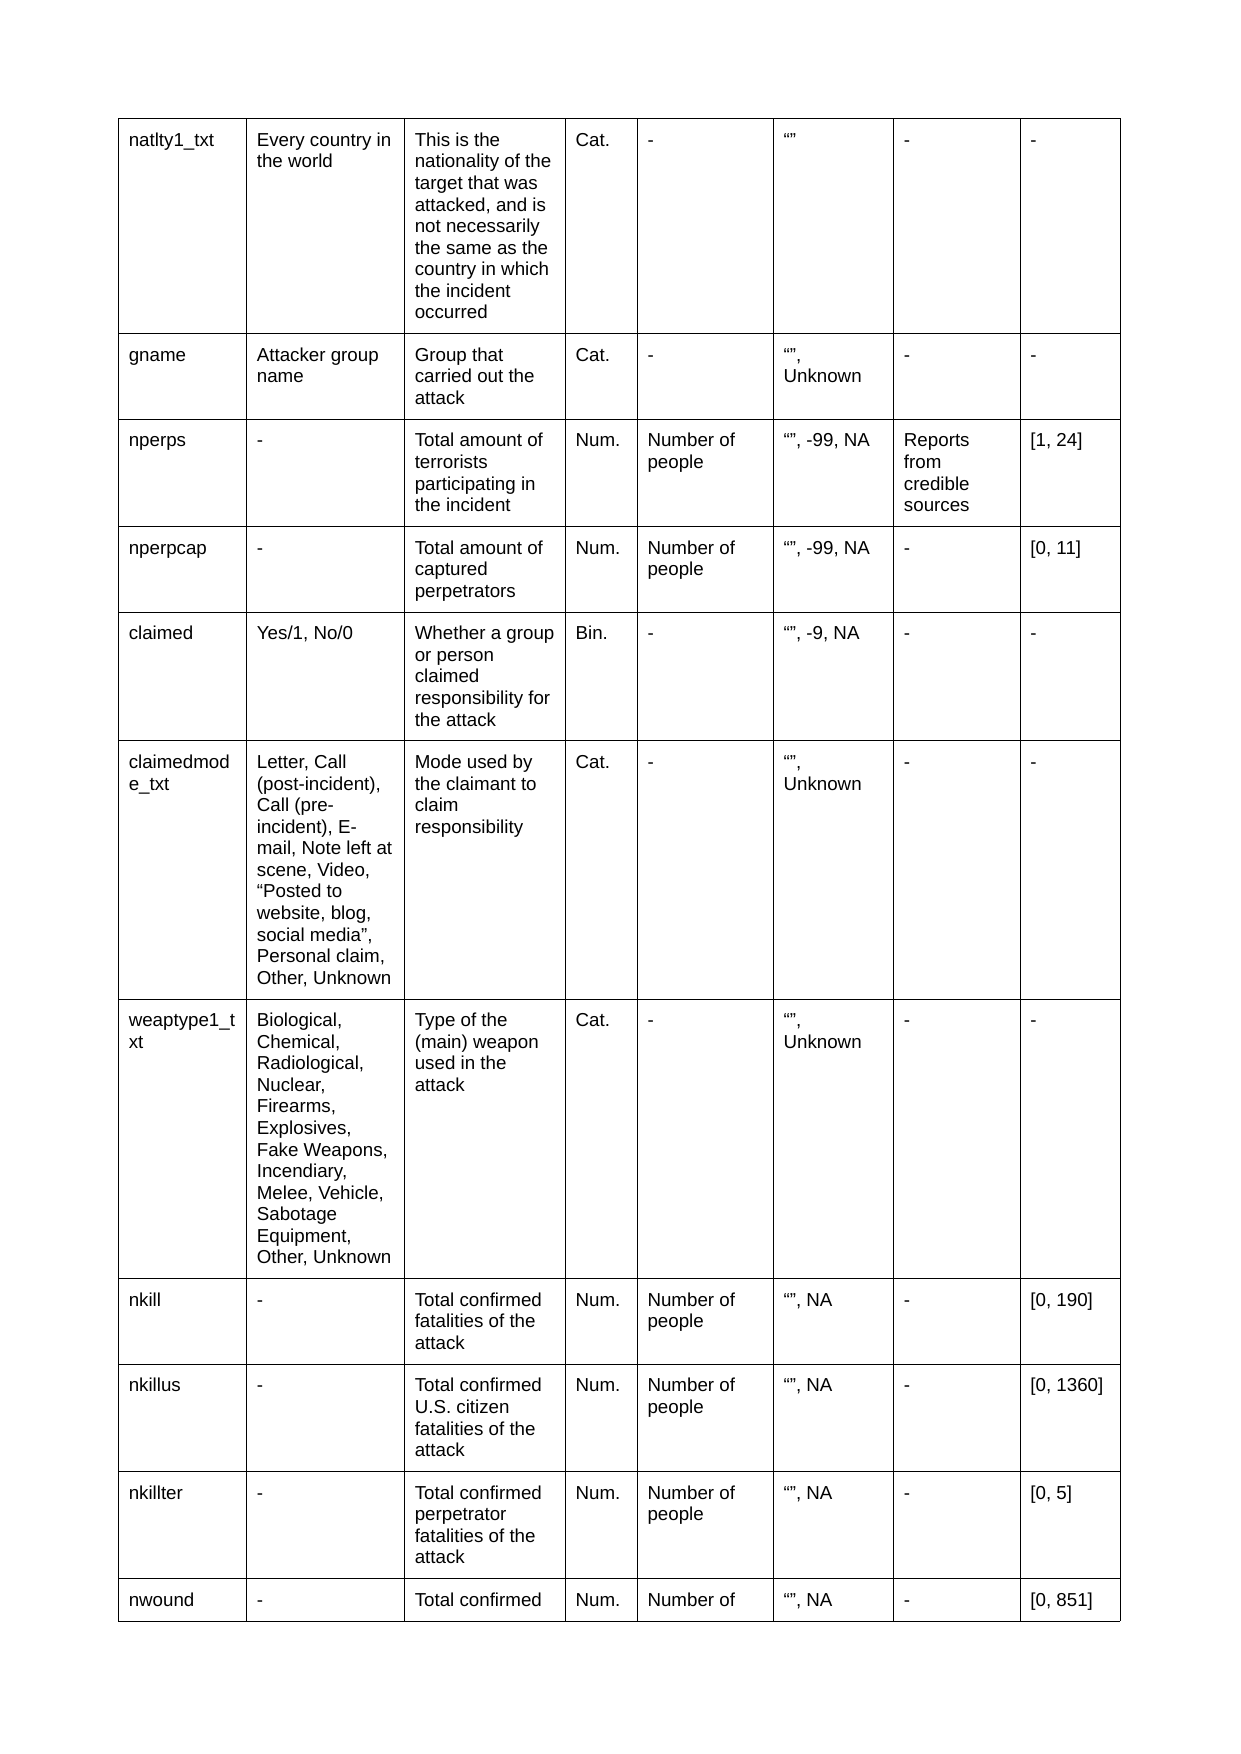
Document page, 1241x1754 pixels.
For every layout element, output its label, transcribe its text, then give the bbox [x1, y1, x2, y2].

table_cell Reports from credible sources [894, 420, 1020, 526]
table_cell Number of [638, 1579, 773, 1621]
table_cell - [894, 334, 1020, 419]
table_cell Num. [566, 527, 637, 612]
table_cell “”, Unknown [774, 334, 893, 419]
table_cell Cat. [566, 741, 637, 998]
table_cell nkillter [119, 1472, 246, 1578]
table_cell - [247, 527, 404, 612]
table_cell Number of people [638, 527, 773, 612]
table_cell - [638, 1000, 773, 1278]
table_cell Yes/1, No/0 [247, 613, 404, 740]
table_cell Biological, Chemical, Radiological, Nuclear, Firearms, Explosives, Fake Weapons, Incendiary, Melee, Vehicle, Sabotage Equipment, Other, Unknown [247, 1000, 404, 1278]
table_cell “”, NA [774, 1472, 893, 1578]
table_cell - [894, 527, 1020, 612]
table_cell Cat. [566, 119, 637, 333]
table_cell - [638, 741, 773, 998]
table_cell - [894, 1000, 1020, 1278]
table_cell “”, Unknown [774, 741, 893, 998]
table_cell - [894, 1579, 1020, 1621]
table_cell Every country in the world [247, 119, 404, 333]
table_cell - [894, 1365, 1020, 1471]
table_cell This is the nationality of the target that was attacked, and is not necessarily the same as the country in which the incident occurred [405, 119, 565, 333]
table_cell - [894, 741, 1020, 998]
table_cell claimed [119, 613, 246, 740]
table_cell gname [119, 334, 246, 419]
table_cell Total confirmed perpetrator fatalities of the attack [405, 1472, 565, 1578]
table_cell - [1021, 1000, 1120, 1278]
table_cell Total confirmed U.S. citizen fatalities of the attack [405, 1365, 565, 1471]
table_cell Num. [566, 1365, 637, 1471]
table_cell [0, 190] [1021, 1279, 1120, 1364]
table_cell [0, 11] [1021, 527, 1120, 612]
table_cell nkillus [119, 1365, 246, 1471]
table_cell weaptype1_txt [119, 1000, 246, 1278]
table_cell nwound [119, 1579, 246, 1621]
table_cell - [1021, 119, 1120, 333]
table_cell - [638, 613, 773, 740]
table_cell nkill [119, 1279, 246, 1364]
table_cell - [1021, 613, 1120, 740]
table_cell Group that carried out the attack [405, 334, 565, 419]
table_cell Letter, Call (post-incident), Call (pre-incident), E-mail, Note left at scene, Video, “Posted to website, blog, social media”, Personal claim, Other, Unknown [247, 741, 404, 998]
table_cell Total amount of captured perpetrators [405, 527, 565, 612]
table_cell “”, -99, NA [774, 420, 893, 526]
table_cell - [638, 119, 773, 333]
table_cell Total confirmed [405, 1579, 565, 1621]
table_cell Number of people [638, 1472, 773, 1578]
table_cell Num. [566, 1472, 637, 1578]
table_cell claimedmode_txt [119, 741, 246, 998]
table_cell Num. [566, 420, 637, 526]
table_cell [0, 1360] [1021, 1365, 1120, 1471]
table_cell “” [774, 119, 893, 333]
table_cell - [247, 1472, 404, 1578]
table_cell “”, NA [774, 1279, 893, 1364]
table_cell Cat. [566, 1000, 637, 1278]
table_cell - [247, 1579, 404, 1621]
table_cell Type of the (main) weapon used in the attack [405, 1000, 565, 1278]
table_cell Number of people [638, 420, 773, 526]
table_cell - [1021, 334, 1120, 419]
table_cell Total confirmed fatalities of the attack [405, 1279, 565, 1364]
table_cell Mode used by the claimant to claim responsibility [405, 741, 565, 998]
table_cell - [247, 1365, 404, 1471]
table_cell natlty1_txt [119, 119, 246, 333]
table_cell “”, NA [774, 1365, 893, 1471]
table_cell nperpcap [119, 527, 246, 612]
table_cell Bin. [566, 613, 637, 740]
table_cell “”, -99, NA [774, 527, 893, 612]
table_cell Num. [566, 1279, 637, 1364]
table_cell Total amount of terrorists participating in the incident [405, 420, 565, 526]
table_cell Whether a group or person claimed responsibility for the attack [405, 613, 565, 740]
table_cell - [247, 420, 404, 526]
table_cell Cat. [566, 334, 637, 419]
table_cell Number of people [638, 1365, 773, 1471]
table_cell Number of people [638, 1279, 773, 1364]
table_cell “”, NA [774, 1579, 893, 1621]
table_cell [0, 851] [1021, 1579, 1120, 1621]
table_cell - [247, 1279, 404, 1364]
table_cell “”, Unknown [774, 1000, 893, 1278]
table_cell Num. [566, 1579, 637, 1621]
table_cell - [894, 1279, 1020, 1364]
table_cell - [638, 334, 773, 419]
table_cell nperps [119, 420, 246, 526]
table_cell Attacker group name [247, 334, 404, 419]
table_cell - [894, 119, 1020, 333]
table_cell - [894, 1472, 1020, 1578]
table_cell [1, 24] [1021, 420, 1120, 526]
table_cell “”, -9, NA [774, 613, 893, 740]
table_cell - [1021, 741, 1120, 998]
table_cell [0, 5] [1021, 1472, 1120, 1578]
table_cell - [894, 613, 1020, 740]
